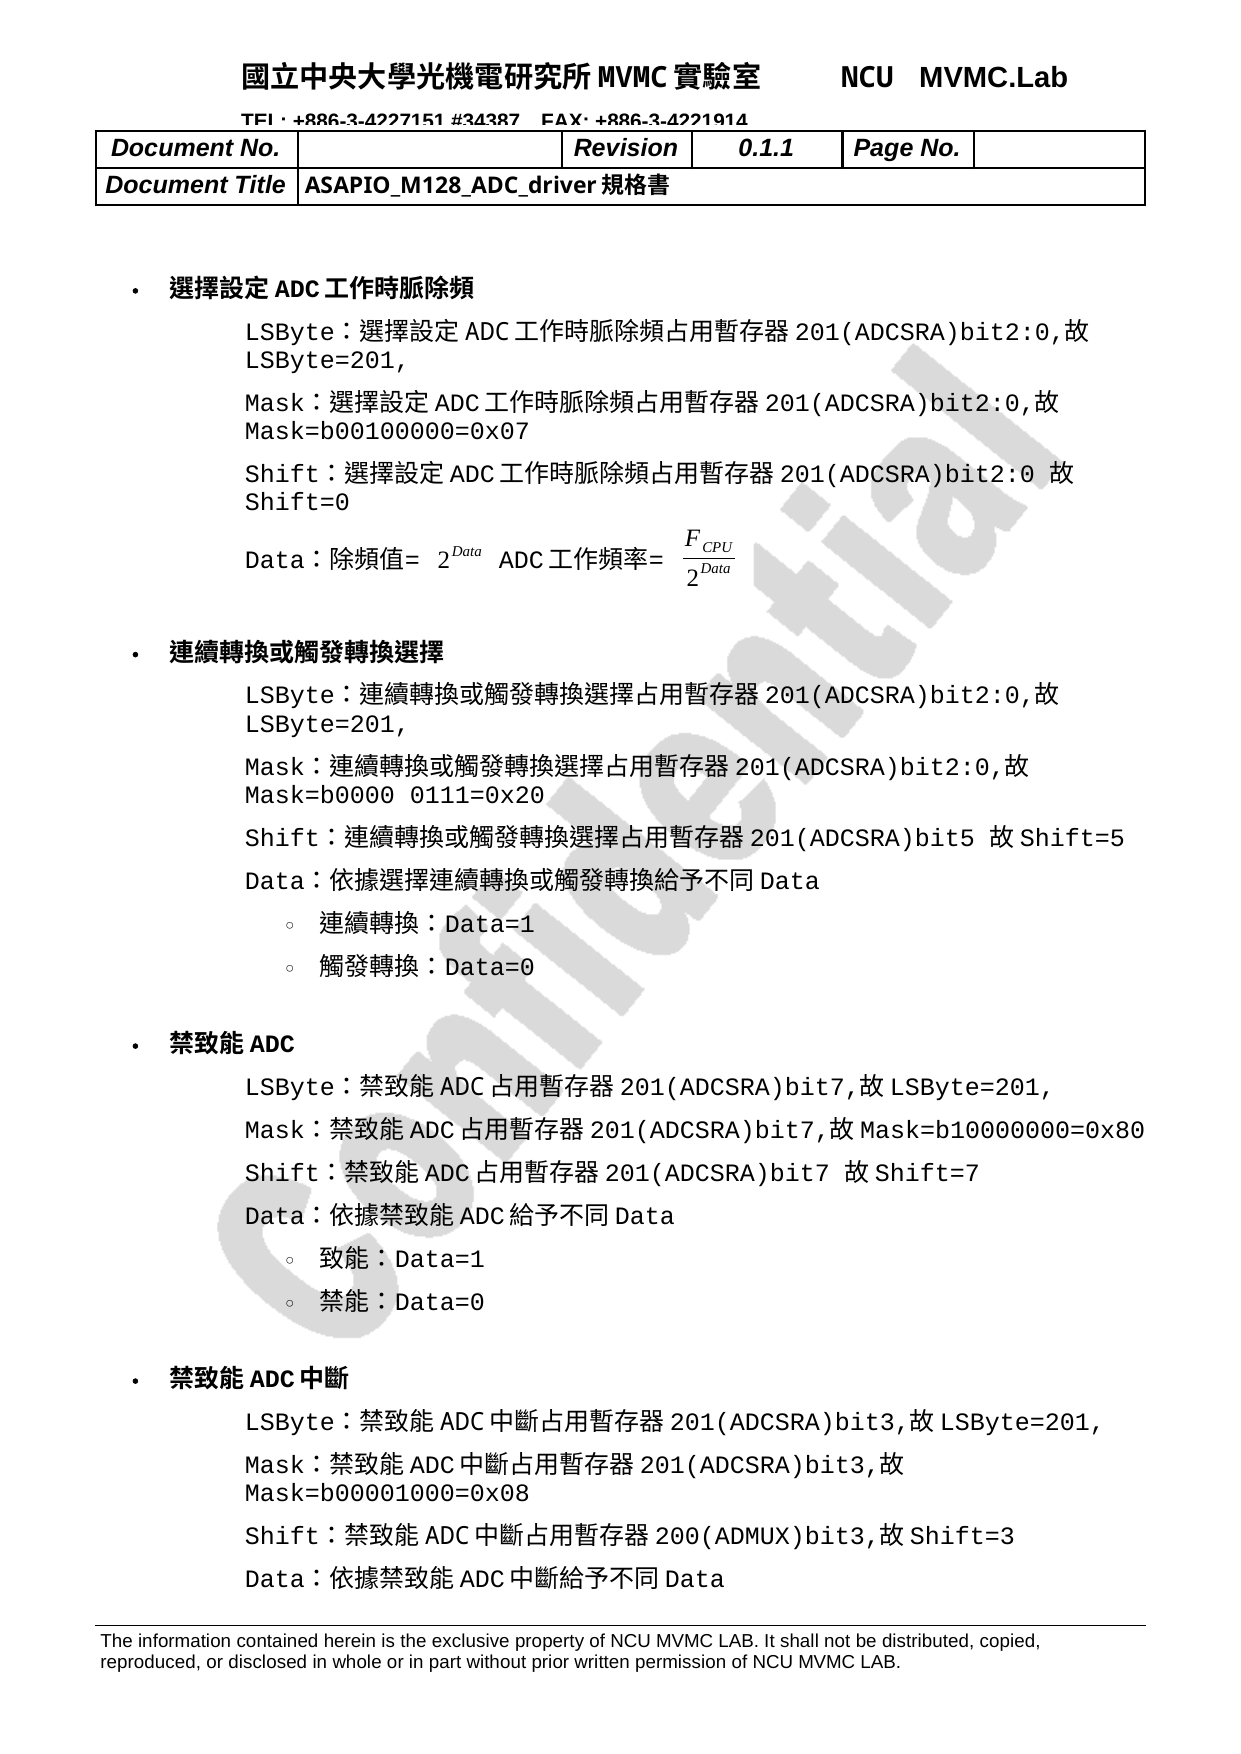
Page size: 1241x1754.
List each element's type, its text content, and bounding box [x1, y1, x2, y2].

text Shift：連續轉換或觸發轉換選擇占用暫存器201(ADCSRA)bit5 故Shift=5 [244, 817, 1146, 854]
picture [94, 131, 1146, 1625]
text LSByte：選擇設定ADC工作時脈除頻占用暫存器201(ADCSRA)bit2:0,故LSByte=201, [244, 311, 1146, 376]
text Shift：禁致能ADC中斷占用暫存器200(ADMUX)bit3,故Shift=3 [244, 1516, 1146, 1552]
picture [693, 132, 841, 167]
text Data：除頻值=ADC工作頻率= [244, 525, 1146, 591]
list 選擇設定ADC工作時脈除頻 [132, 268, 1146, 305]
text Mask：禁致能ADC占用暫存器201(ADCSRA)bit7,故 Mask=b10000000=0x80 [244, 1109, 1146, 1146]
list 禁致能ADC中斷 [132, 1359, 1146, 1395]
text Data：依據選擇連續轉換或觸發轉換給予不同Data [244, 860, 1146, 897]
picture [97, 132, 297, 167]
list 觸發轉換：Data=0 [282, 946, 1146, 982]
list 禁能：Data=0 [282, 1281, 1146, 1318]
picture [563, 132, 691, 167]
list 禁致能ADC [132, 1024, 1146, 1060]
picture [975, 132, 1144, 167]
text LSByte：連續轉換或觸發轉換選擇占用暫存器201(ADCSRA)bit2:0,故LSByte=201, [244, 675, 1146, 740]
picture [299, 169, 1144, 204]
list 致能：Data=1 [282, 1238, 1146, 1275]
text Mask：選擇設定ADC工作時脈除頻占用暫存器201(ADCSRA)bit2:0,故Mask=b00100000=0x07 [244, 382, 1146, 447]
list 連續轉換：Data=1 [282, 903, 1146, 939]
picture [94, 47, 1146, 130]
picture [97, 169, 297, 204]
text LSByte：禁致能ADC占用暫存器201(ADCSRA)bit7,故LSByte=201, [244, 1067, 1146, 1103]
text Mask：禁致能ADC中斷占用暫存器201(ADCSRA)bit3,故 Mask=b00001000=0x08 [244, 1444, 1146, 1509]
text Data：依據禁致能ADC給予不同Data [244, 1195, 1146, 1232]
picture [94, 1626, 1146, 1684]
picture [844, 132, 973, 167]
text Mask：連續轉換或觸發轉換選擇占用暫存器201(ADCSRA)bit2:0,故Mask=b0000 0111=0x20 [244, 746, 1146, 811]
text LSByte：禁致能ADC中斷占用暫存器201(ADCSRA)bit3,故LSByte=201, [244, 1402, 1146, 1438]
text Shift：禁致能ADC占用暫存器201(ADCSRA)bit7 故Shift=7 [244, 1152, 1146, 1189]
text Data：依據禁致能ADC中斷給予不同Data [244, 1559, 1146, 1595]
picture [299, 132, 561, 167]
text Shift：選擇設定ADC工作時脈除頻占用暫存器201(ADCSRA)bit2:0 故Shift=0 [244, 454, 1146, 518]
list 連續轉換或觸發轉換選擇 [132, 632, 1146, 668]
